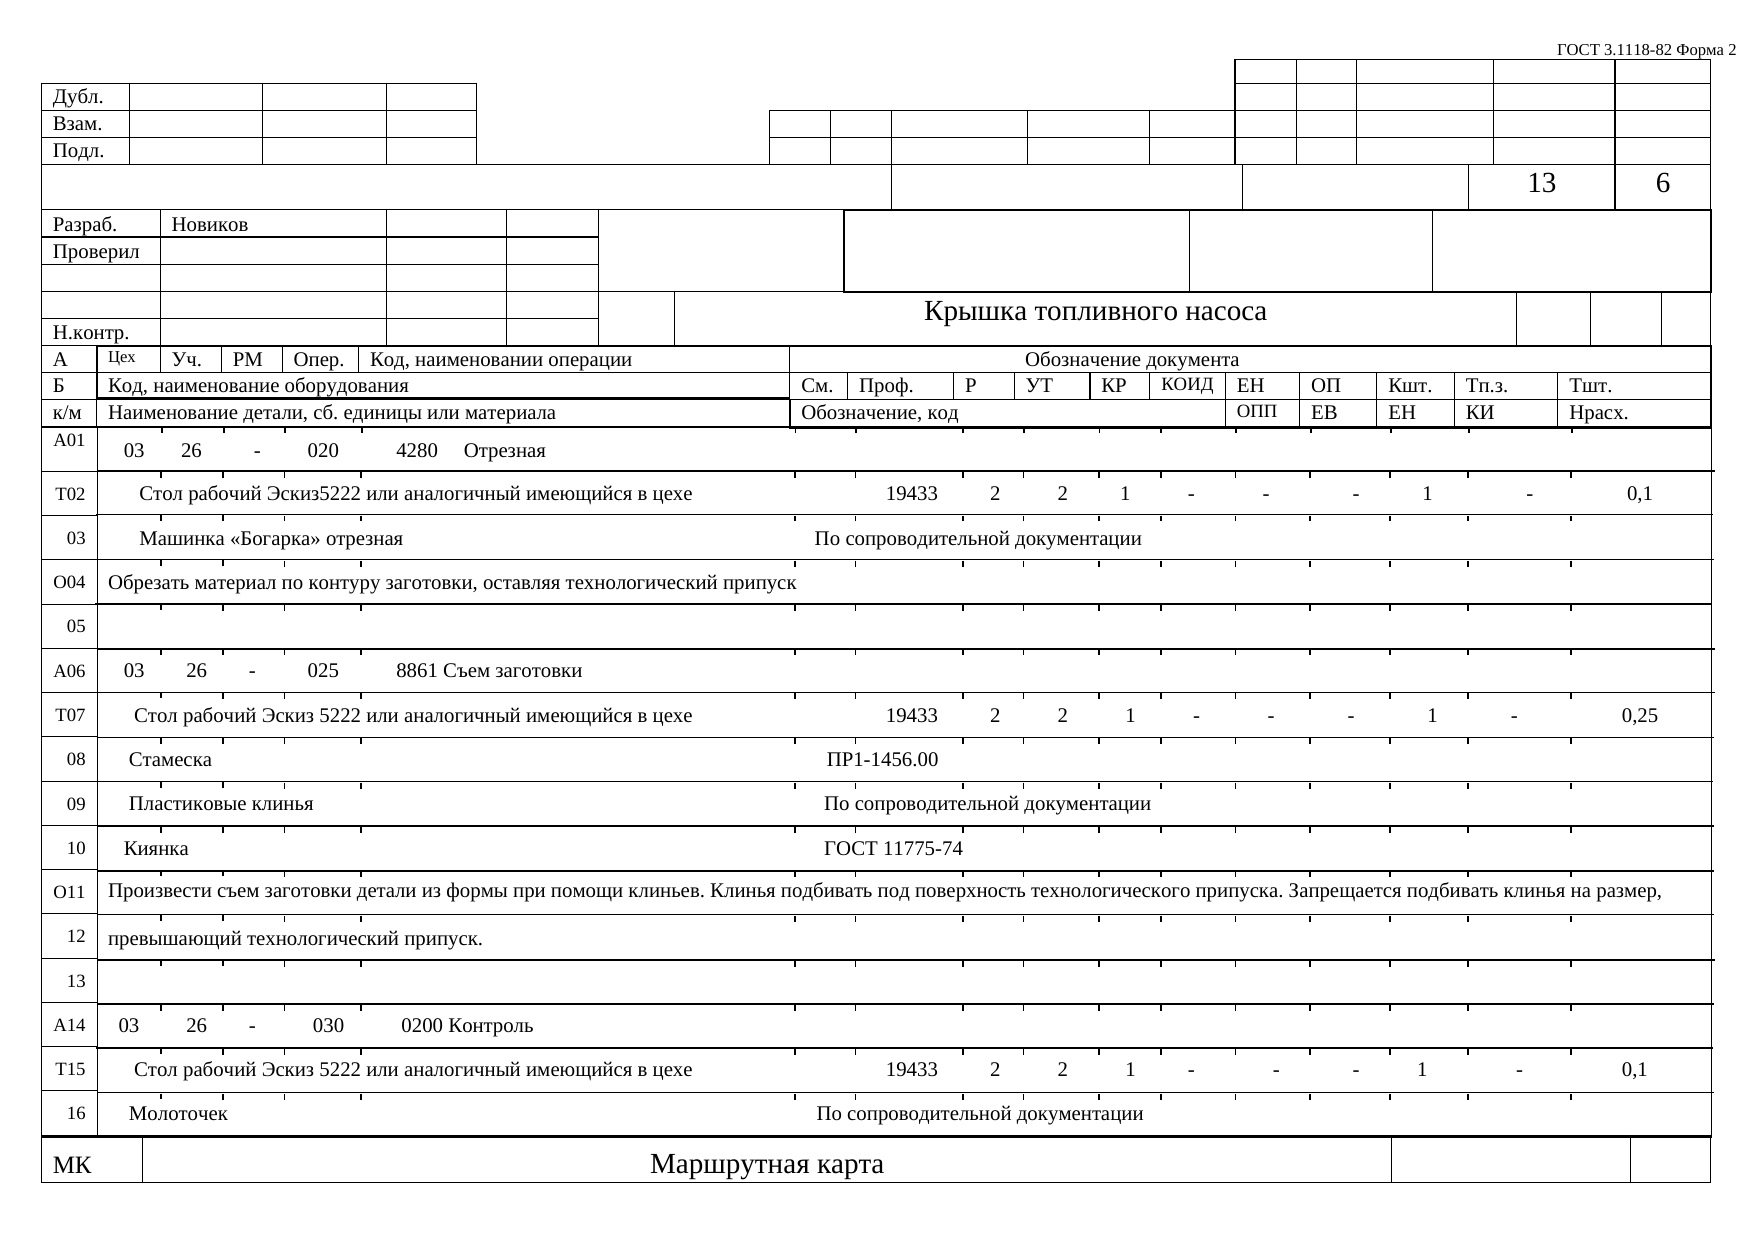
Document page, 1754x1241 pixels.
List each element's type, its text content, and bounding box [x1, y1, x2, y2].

table_cell Т15 [42, 1047, 97, 1090]
table_cell Машинка «Богарка» отрезная По сопроводительной документации [98, 515, 1711, 559]
table_cell Молоточек По сопроводительной документации [98, 1093, 1711, 1135]
table_cell [892, 138, 1027, 164]
table_cell [1494, 138, 1614, 164]
table_cell Обозначение документа [790, 347, 1710, 372]
table_cell [387, 138, 476, 164]
table_cell [1236, 111, 1296, 137]
table_cell [477, 110, 769, 137]
table_cell А14 [42, 1003, 97, 1046]
table_cell ЕН [1377, 400, 1454, 426]
table_cell [507, 292, 598, 318]
table_cell О04 [42, 560, 97, 603]
table_cell Взам. [42, 111, 129, 137]
table_cell 10 [42, 826, 97, 869]
table_cell [507, 265, 598, 291]
table_cell [263, 138, 386, 164]
table_cell [161, 265, 386, 291]
table_cell 03 26 - 020 4280 Отрезная [98, 428, 1711, 470]
table_cell 09 [42, 782, 97, 825]
table_cell Разраб. [42, 210, 160, 236]
table_cell А01 [42, 428, 97, 471]
table_cell [387, 84, 476, 110]
table_cell [263, 111, 386, 137]
table_cell [387, 210, 506, 236]
table_cell Код, наименовании операции [359, 347, 789, 372]
table_cell [1616, 84, 1710, 110]
table_cell 12 [42, 914, 97, 958]
table_cell ОП [1300, 373, 1376, 399]
table_cell [98, 961, 1711, 1002]
table_cell 6 [1616, 165, 1710, 209]
table_header [1494, 60, 1614, 83]
table_cell [1028, 138, 1149, 164]
table_cell [42, 292, 160, 318]
table_cell Стол рабочий Эскиз 5222 или аналогичный имеющийся в цехе 19433 2 2 1 - - - 1 - 0,1 [98, 1049, 1711, 1090]
table_cell [130, 138, 262, 164]
table_cell [387, 265, 506, 291]
table_cell [130, 84, 262, 110]
table_cell [1150, 111, 1234, 137]
table_cell 03 26 - 025 8861 Съем заготовки [98, 650, 1711, 692]
table_cell Наименование детали, сб. единицы или материала [97, 400, 789, 426]
table_cell [726, 83, 1234, 110]
table_cell 05 [42, 605, 97, 648]
table_cell [770, 138, 830, 164]
table_cell КР [1091, 373, 1149, 399]
table_cell [42, 165, 891, 209]
table_cell Уч. [161, 347, 221, 372]
table_cell Произвести съем заготовки детали из формы при помощи клиньев. Клинья подбивать под поверхность технологического припуска. Запрещается подбивать клинья на размер, [98, 872, 1711, 914]
table_cell [599, 210, 843, 291]
table_header [1616, 60, 1710, 83]
table_cell КОИД [1150, 373, 1225, 399]
table_cell [1150, 138, 1234, 164]
table_cell [1616, 111, 1710, 137]
table_cell [42, 265, 160, 291]
table_cell Крышка топливного насоса [675, 292, 1516, 345]
table_cell [1297, 84, 1356, 110]
table_header [1357, 60, 1493, 83]
table_cell [161, 238, 386, 263]
table_cell [507, 319, 598, 345]
table_cell Нрасх. [1558, 400, 1710, 426]
table_cell Опер. [283, 347, 358, 372]
table_cell [892, 111, 1027, 137]
table_cell [1392, 1138, 1630, 1182]
table_cell УТ [1015, 373, 1089, 399]
table_header [1297, 60, 1356, 83]
table_cell к/м [42, 400, 96, 426]
table_cell О11 [42, 870, 97, 913]
table_cell Стол рабочий Эскиз 5222 или аналогичный имеющийся в цехе 19433 2 2 1 - - - 1 - 0,25 [98, 693, 1711, 736]
table_cell Б [42, 373, 96, 399]
table_cell [770, 111, 830, 137]
table_cell [263, 84, 386, 110]
table_cell Подл. [42, 138, 129, 164]
table_cell Н.контр. [42, 319, 160, 345]
table_cell [1616, 138, 1710, 164]
table_cell [1236, 138, 1296, 164]
table_cell 08 [42, 737, 97, 781]
table_cell ЕН [1226, 373, 1299, 399]
table_cell РМ [222, 347, 282, 372]
table_cell 13 [42, 959, 97, 1002]
table_cell Кшт. [1377, 373, 1454, 399]
table_cell Обозначение, код [791, 400, 1225, 426]
table_cell [1494, 84, 1614, 110]
table_cell См.. [790, 373, 847, 399]
table_cell Пластиковые клинья По сопроводительной документации [98, 782, 1711, 825]
table_cell Код, наименование оборудования [98, 373, 789, 397]
table_cell [892, 165, 1242, 209]
table_cell [387, 111, 476, 137]
table_cell [1243, 165, 1468, 209]
table_cell [387, 292, 506, 318]
table_cell КИ [1455, 400, 1557, 426]
table_cell [1357, 84, 1493, 110]
table_cell [845, 211, 1189, 291]
table_cell Обрезать материал по контуру заготовки, оставляя технологический припуск [98, 560, 1711, 603]
table_cell Р [954, 373, 1014, 399]
table_cell [1494, 111, 1614, 137]
table_cell Маршрутная карта [143, 1138, 1391, 1182]
table_cell [130, 111, 262, 137]
table_cell Новиков [161, 210, 386, 236]
table_cell [161, 292, 386, 318]
table_cell [1662, 293, 1710, 345]
table_cell [1297, 138, 1356, 164]
table_cell 03 [42, 516, 97, 559]
table_cell Т02 [42, 472, 97, 515]
table_cell Стол рабочий Эскиз5222 или аналогичный имеющийся в цехе 19433 2 2 1 - - - 1 - 0,1 [98, 472, 1711, 514]
table_cell 03 26 - 030 0200 Контроль [98, 1005, 1711, 1046]
table_cell [98, 605, 1711, 648]
table_cell ЕВ [1300, 400, 1376, 426]
table_cell [1236, 84, 1296, 110]
table_cell [1028, 111, 1149, 137]
table_cell Дубл. [42, 84, 129, 110]
table_cell [1591, 293, 1661, 345]
table_cell [1357, 111, 1493, 137]
table_cell Проф. [848, 373, 953, 399]
table_cell [1433, 211, 1710, 291]
table_cell [1357, 138, 1493, 164]
table_cell [831, 111, 891, 137]
table_cell Тшт. [1558, 373, 1710, 399]
table_cell 13 [1469, 165, 1614, 209]
table_cell [831, 138, 891, 164]
table_header [41, 59, 1234, 83]
table_header [1236, 60, 1296, 83]
table_cell [1631, 1138, 1710, 1182]
table_cell А [42, 346, 96, 372]
table_cell [477, 137, 769, 164]
table_cell [599, 292, 674, 345]
table_cell Киянка ГОСТ 11775-74 [98, 827, 1711, 869]
table_cell Стамеска ПР1-1456.00 [98, 738, 1711, 781]
table_cell [1517, 293, 1590, 345]
table_cell превышающий технологический припуск. [98, 915, 1711, 958]
table_cell [1297, 111, 1356, 137]
table_cell Проверил [42, 238, 160, 263]
table_cell [161, 319, 386, 345]
table_cell МК [42, 1138, 142, 1182]
table_cell 16 [42, 1091, 97, 1135]
table_cell [1190, 211, 1432, 291]
table_cell [507, 238, 598, 263]
table_cell ОПП [1226, 400, 1299, 426]
table_cell [387, 319, 506, 345]
table_cell Тп.з. [1455, 373, 1557, 399]
table_cell А06 [42, 649, 97, 692]
table_cell Цех [98, 347, 160, 372]
table_cell [477, 83, 726, 110]
table_cell Т07 [42, 693, 97, 736]
table_cell [507, 210, 598, 236]
table_cell [387, 238, 506, 263]
